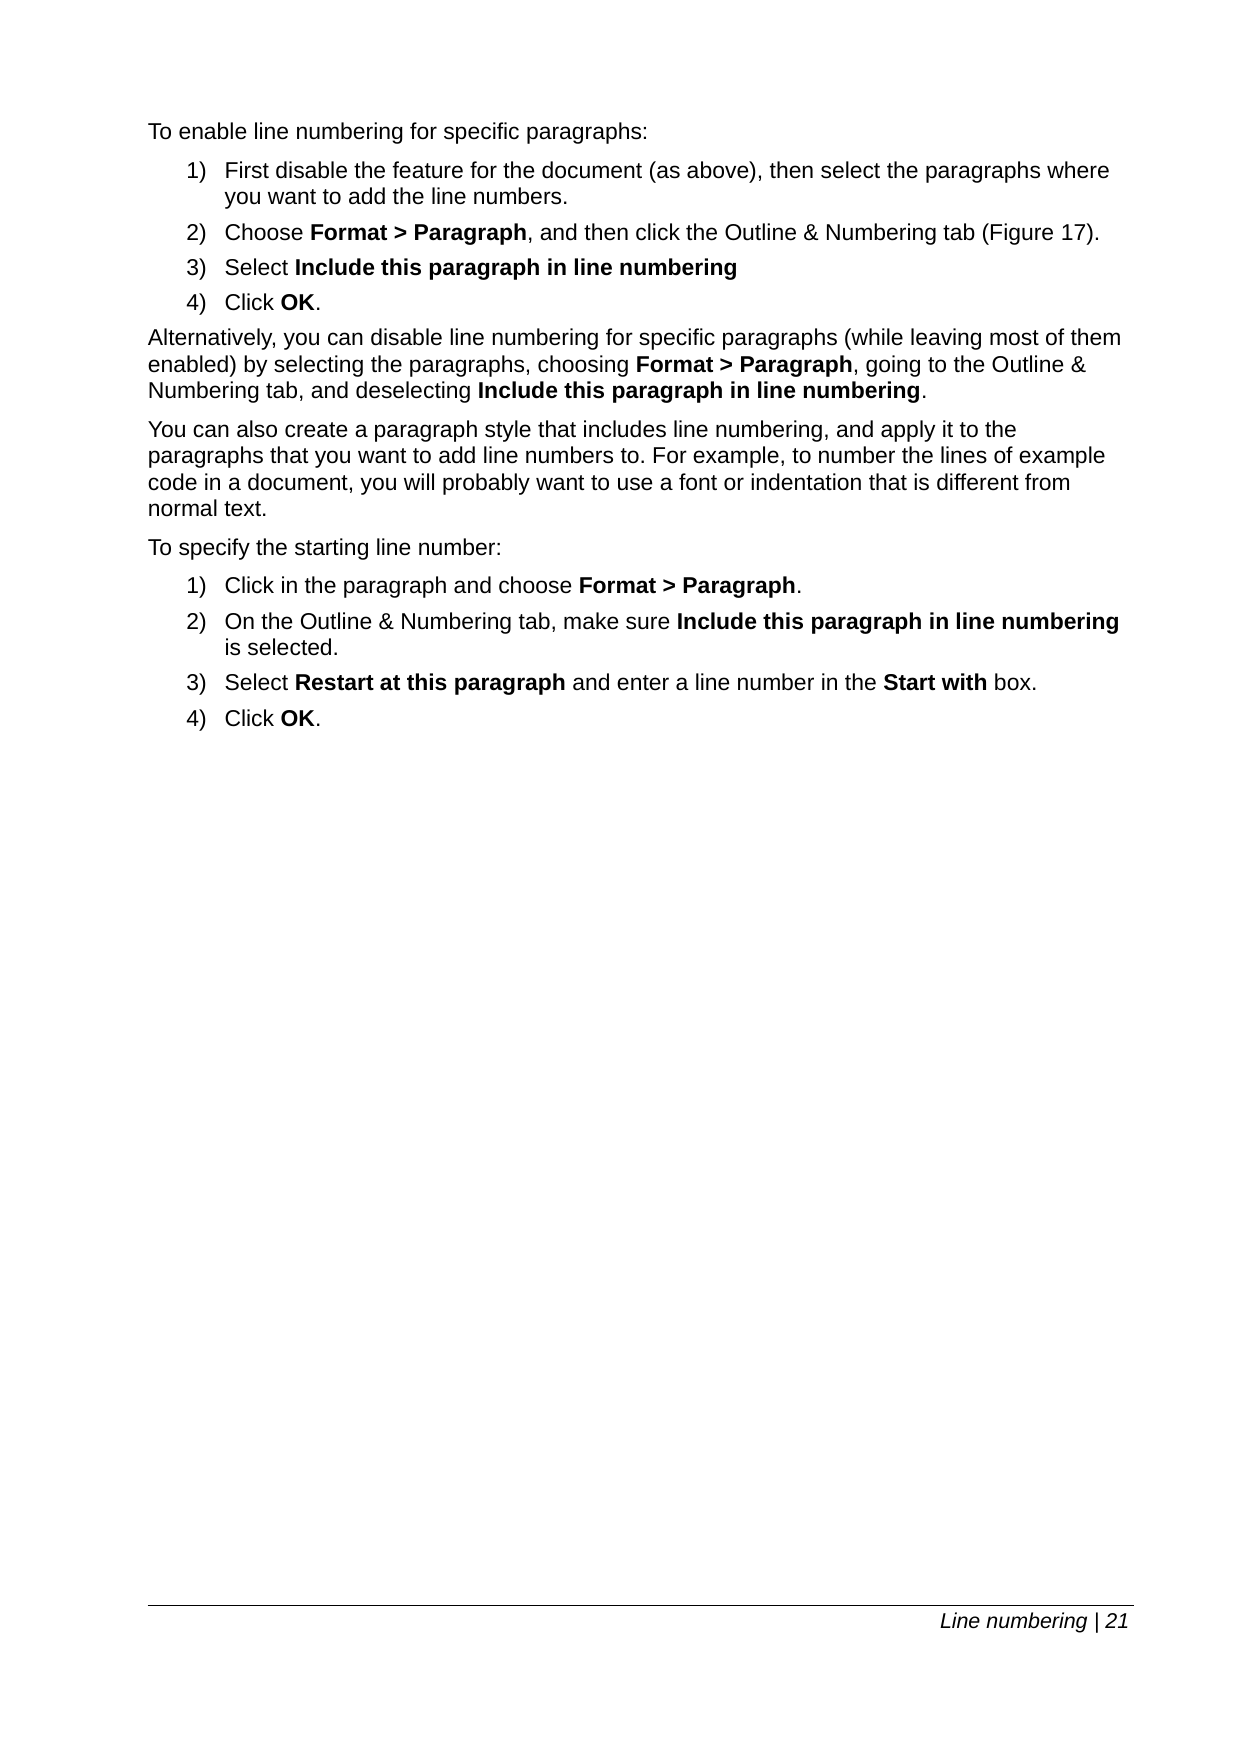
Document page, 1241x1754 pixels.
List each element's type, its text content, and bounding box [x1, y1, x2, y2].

list To specify the starting line number: [148, 534, 1134, 560]
list To enable line numbering for specific paragraphs: [148, 118, 1134, 144]
list Choose Format > Paragraph, and then click the Outline & Numbering tab (Figure 17). [207, 218, 1134, 245]
list Select Restart at this paragraph and enter a line number in the Start with box. [207, 669, 1134, 696]
list Click OK. [207, 704, 1134, 731]
list Select Include this paragraph in line numbering [207, 254, 1134, 280]
list On the Outline & Numbering tab, make sure Include this paragraph in line numbering is selected. [207, 608, 1134, 660]
text Alternatively, you can disable line numbering for specific paragraphs (while leaving most of them enabled) by selecting the paragraphs, choosing Format > Paragraph, going to the Outline & Numbering tab, and deselecting Include this paragraph in line numbering. [148, 324, 1134, 403]
list First disable the feature for the document (as above), then select the paragraphs where you want to add the line numbers. [207, 157, 1134, 210]
list Click OK. [207, 289, 1134, 315]
list Click in the paragraph and choose Format > Paragraph. [207, 572, 1134, 599]
text You can also create a paragraph style that includes line numbering, and apply it to the paragraphs that you want to add line numbers to. For example, to number the lines of example code in a document, you will probably want to use a font or indentation that is different from normal text. [148, 416, 1134, 521]
